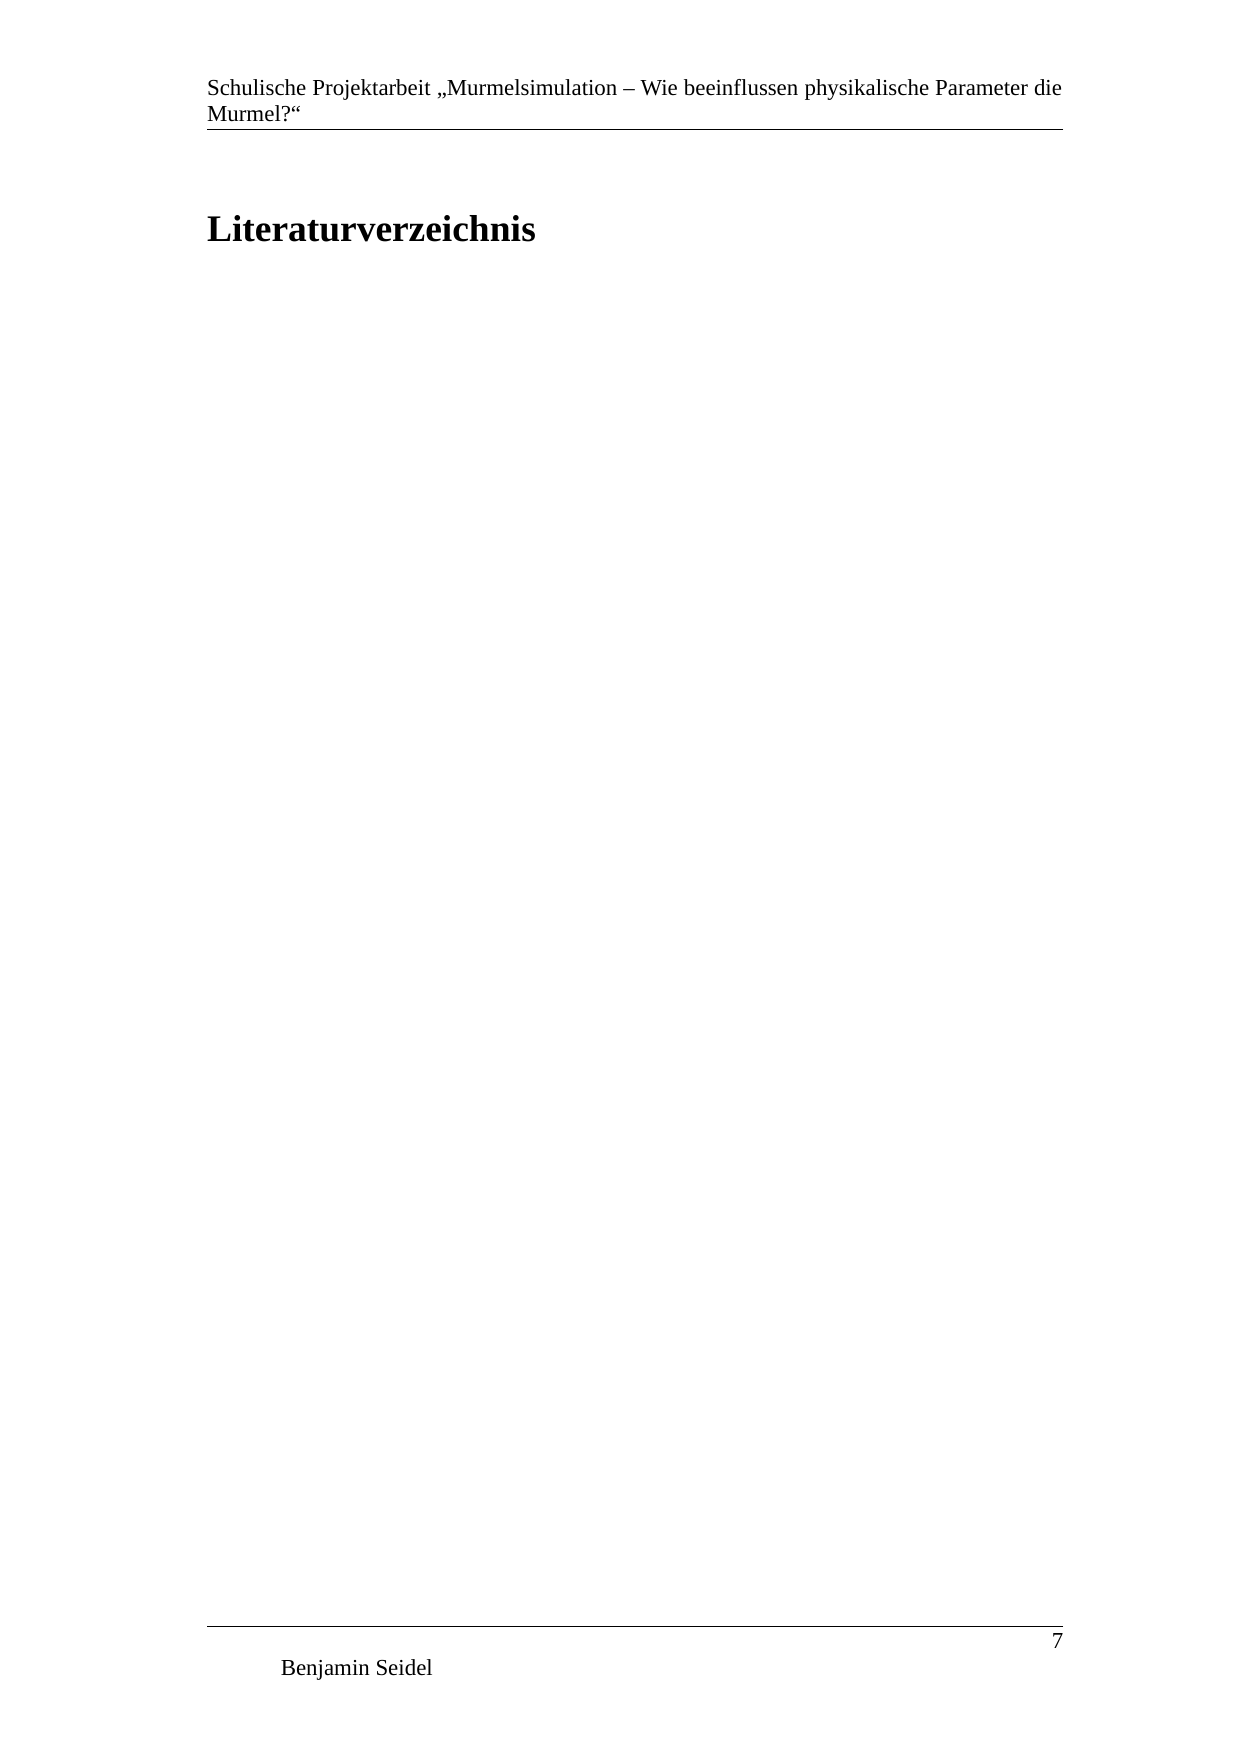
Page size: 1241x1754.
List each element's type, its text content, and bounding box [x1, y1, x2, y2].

subtitle Literaturverzeichnis [207, 207, 1063, 250]
